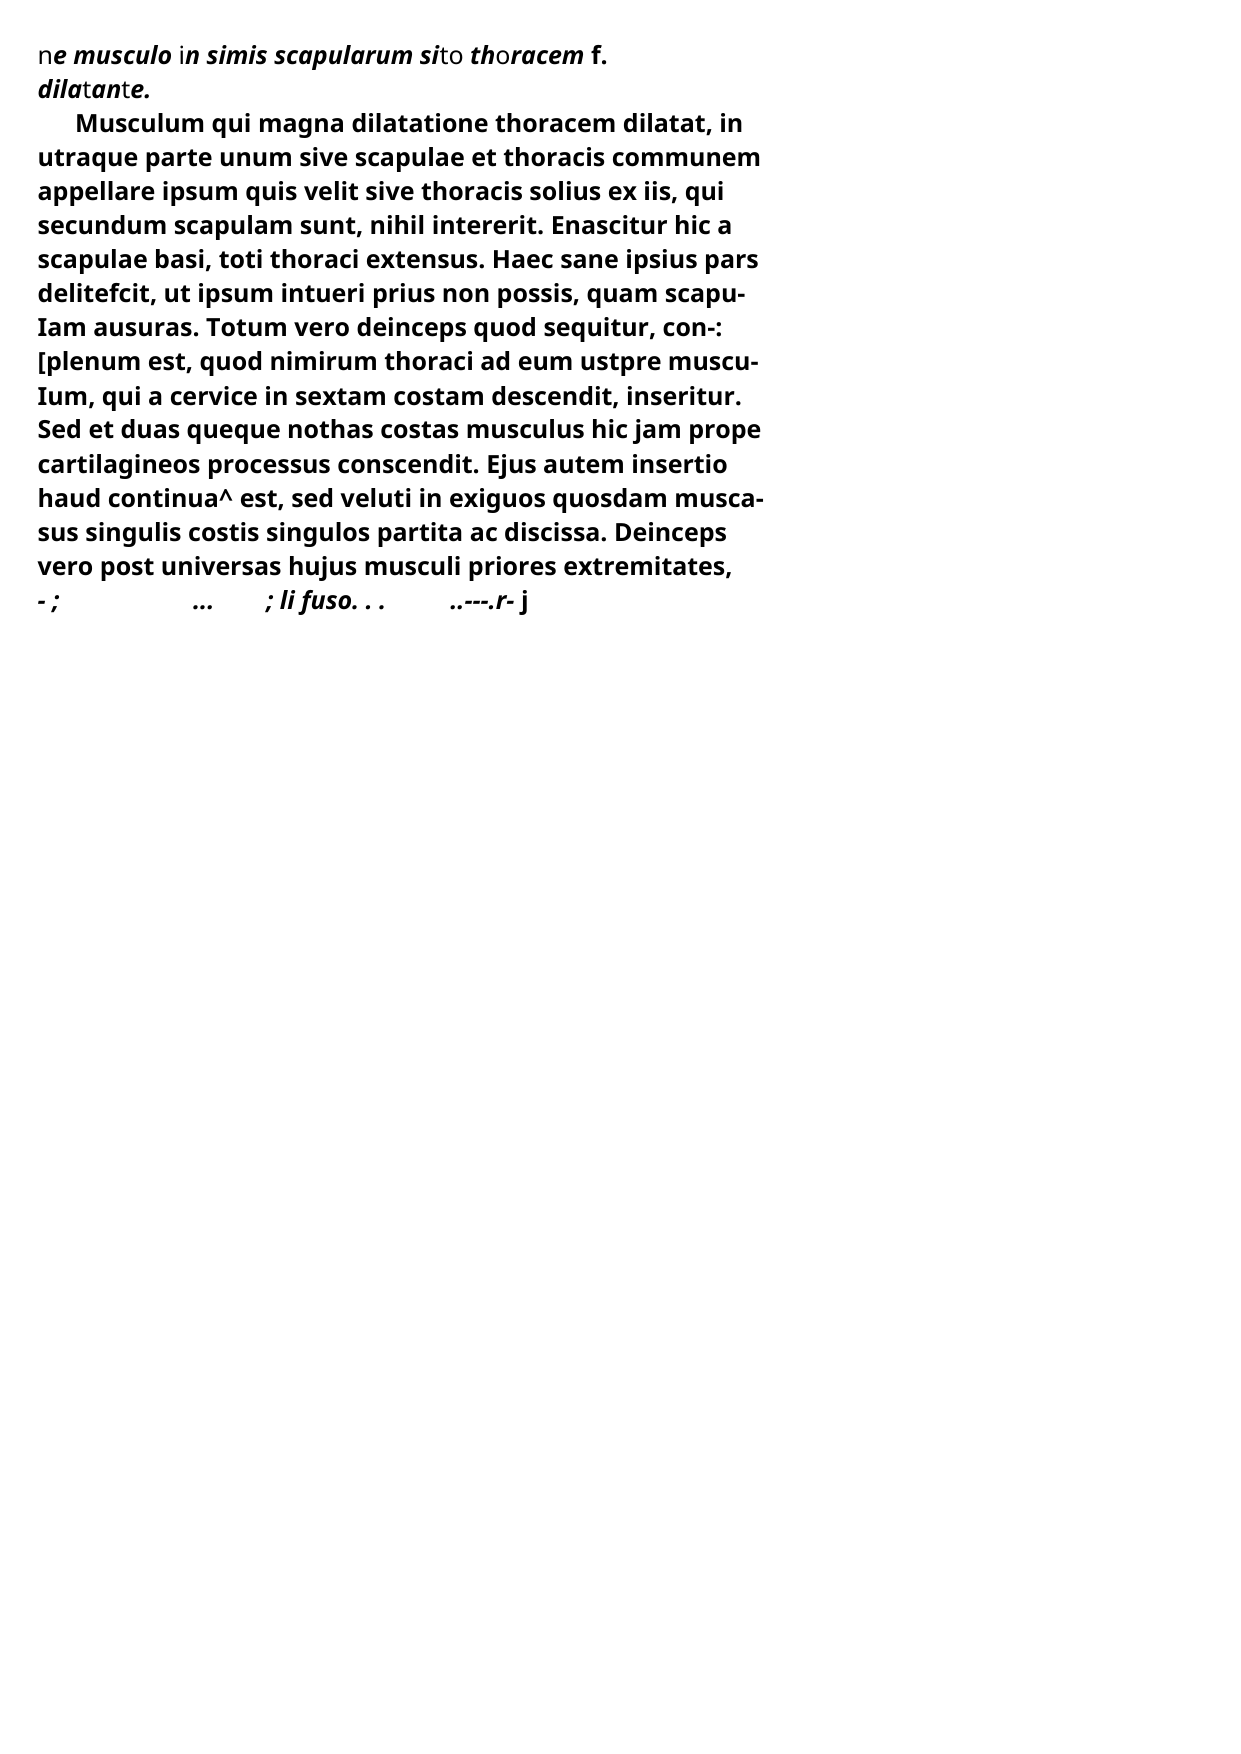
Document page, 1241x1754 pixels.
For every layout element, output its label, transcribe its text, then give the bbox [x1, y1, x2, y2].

text ne musculo in simis scapularum sito thoracem f. dilatante. [37, 37, 1203, 106]
text Musculum qui magna dilatatione thoracem dilatat, in utraque parte unum sive scapulae et thoracis communem appellare ipsum quis velit sive thoracis solius ex iis, qui secundum scapulam sunt, nihil intererit. Enascitur hic a scapulae basi, toti thoraci extensus. Haec sane ipsius pars delitefcit, ut ipsum intueri prius non possis, quam scapu- Iam ausuras. Totum vero deinceps quod sequitur, con-: [plenum est, quod nimirum thoraci ad eum ustpre muscu- Ium, qui a cervice in sextam costam descendit, inseritur. Sed et duas queque nothas costas musculus hic jam prope cartilagineos processus conscendit. Ejus autem insertio haud continua^ est, sed veluti in exiguos quosdam musca- sus singulis costis singulos partita ac discissa. Deinceps vero post universas hujus musculi priores extremitates, - ; ... ; li fuso. . . ..---.r- j [37, 106, 1203, 617]
